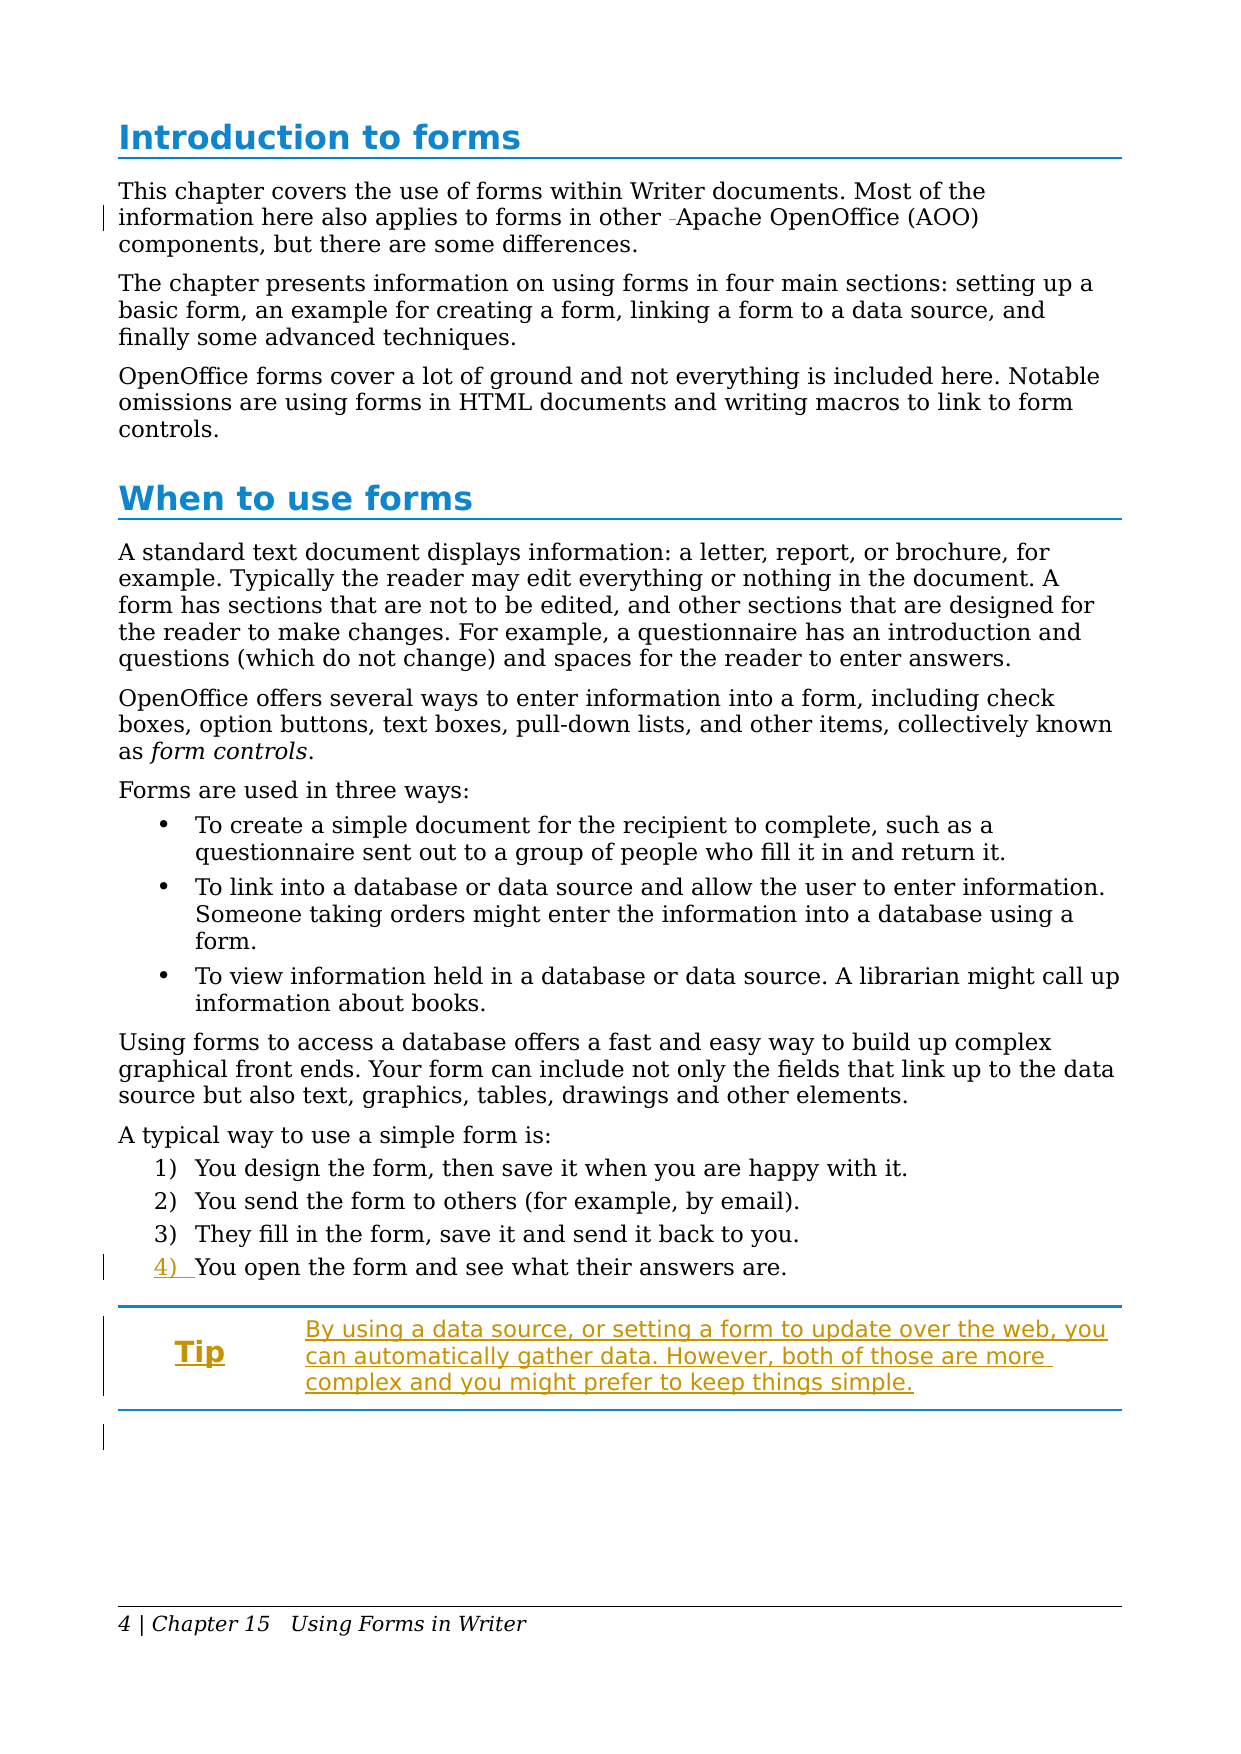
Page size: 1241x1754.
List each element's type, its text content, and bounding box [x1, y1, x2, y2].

list To view information held in a database or data source. A librarian might call up information about books. [156, 961, 1122, 1017]
table_header By using a data source, or setting a form to update over the web, you can automatically gather data. However, both of those are more complex and you might prefer to keep things simple. [281, 1308, 1122, 1409]
text This chapter covers the use of forms within Writer documents. Most of the information here also applies to forms in other Apache OpenOffice (AOO) components, but there are some differences. [118, 178, 1122, 258]
list A typical way to use a simple form is: [118, 1122, 1122, 1148]
list They fill in the form, save it and send it back to you. [177, 1221, 1122, 1247]
list To link into a database or data source and allow the user to enter information. Someone taking orders might enter the information into a database using a form. [156, 872, 1122, 955]
text Using forms to access a database offers a fast and easy way to build up complex graphical front ends. Your form can include not only the fields that link up to the data source but also text, graphics, tables, drawings and other elements. [118, 1029, 1122, 1109]
list You send the form to others (for example, by email). [177, 1188, 1122, 1214]
subtitle When to use forms [118, 479, 1122, 518]
list Forms are used in three ways: [118, 777, 1122, 804]
list You design the form, then save it when you are happy with it. [177, 1155, 1122, 1182]
text A standard text document displays information: a letter, report, or brochure, for example. Typically the reader may edit everything or nothing in the document. A form has sections that are not to be edited, and other sections that are designed for the reader to make changes. For example, a questionnaire has an introduction and questions (which do not change) and spaces for the reader to enter answers. [118, 539, 1122, 672]
text The chapter presents information on using forms in four main sections: setting up a basic form, an example for creating a form, linking a form to a data source, and finally some advanced techniques. [118, 270, 1122, 350]
table_header Tip [118, 1308, 281, 1409]
subtitle Introduction to forms [118, 118, 1122, 157]
list You open the form and see what their answers are. [177, 1254, 1122, 1280]
list To create a simple document for the recipient to complete, such as a questionnaire sent out to a group of people who fill it in and return it. [156, 810, 1122, 866]
text OpenOffice offers several ways to enter information into a form, including check boxes, option buttons, text boxes, pull-down lists, and other items, collectively known as form controls. [118, 685, 1122, 765]
text OpenOffice forms cover a lot of ground and not everything is included here. Notable omissions are using forms in HTML documents and writing macros to link to form controls. [118, 363, 1122, 443]
